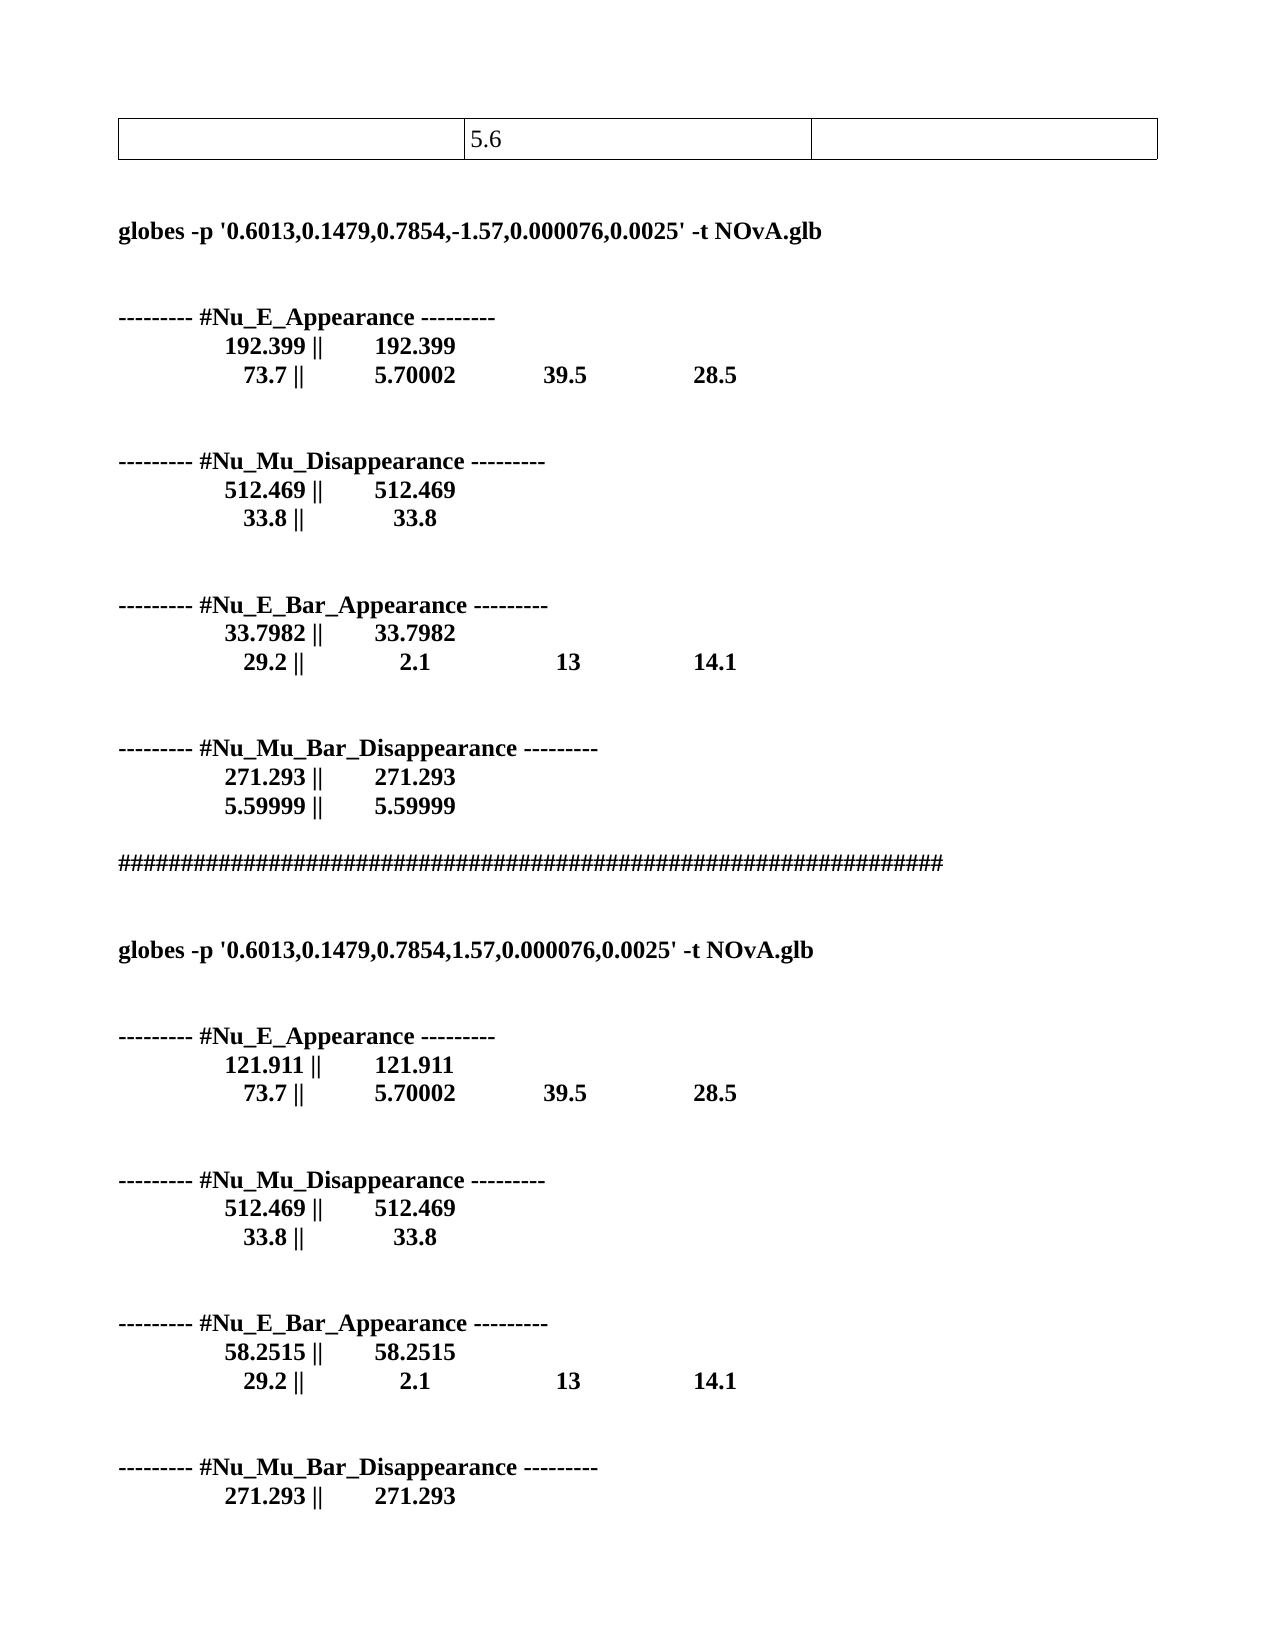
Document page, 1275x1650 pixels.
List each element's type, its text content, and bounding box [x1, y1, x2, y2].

text 29.2 || 2.1 13 14.1 [118, 1366, 1157, 1395]
table_cell [812, 119, 1157, 158]
text 58.2515 || 58.2515 [118, 1337, 1157, 1366]
text 33.8 || 33.8 [118, 1222, 1157, 1251]
text 73.7 || 5.70002 39.5 28.5 [118, 1078, 1157, 1107]
text --------- #Nu_E_Appearance --------- [118, 1021, 1157, 1050]
text 121.911 || 121.911 [118, 1050, 1157, 1078]
text 5.59999 || 5.59999 [118, 791, 1157, 820]
text 512.469 || 512.469 [118, 475, 1157, 503]
text 512.469 || 512.469 [118, 1193, 1157, 1222]
text --------- #Nu_E_Bar_Appearance --------- [118, 1308, 1157, 1337]
text 33.8 || 33.8 [118, 503, 1157, 532]
text --------- #Nu_Mu_Disappearance --------- [118, 1165, 1157, 1193]
text 271.293 || 271.293 [118, 762, 1157, 791]
table_cell 5.6 [465, 119, 811, 158]
table_cell [119, 119, 464, 158]
text 192.399 || 192.399 [118, 331, 1157, 360]
text --------- #Nu_Mu_Bar_Disappearance --------- [118, 733, 1157, 762]
text --------- #Nu_E_Bar_Appearance --------- [118, 590, 1157, 618]
text --------- #Nu_Mu_Disappearance --------- [118, 446, 1157, 475]
text 73.7 || 5.70002 39.5 28.5 [118, 360, 1157, 388]
text 271.293 || 271.293 [118, 1481, 1157, 1510]
text globes -p '0.6013,0.1479,0.7854,1.57,0.000076,0.0025' -t NOvA.glb [118, 935, 1157, 963]
text 29.2 || 2.1 13 14.1 [118, 647, 1157, 676]
text --------- #Nu_Mu_Bar_Disappearance --------- [118, 1452, 1157, 1481]
text --------- #Nu_E_Appearance --------- [118, 302, 1157, 331]
text 33.7982 || 33.7982 [118, 618, 1157, 647]
text ################################################################## [118, 848, 1157, 877]
text globes -p '0.6013,0.1479,0.7854,-1.57,0.000076,0.0025' -t NOvA.glb [118, 216, 1157, 245]
